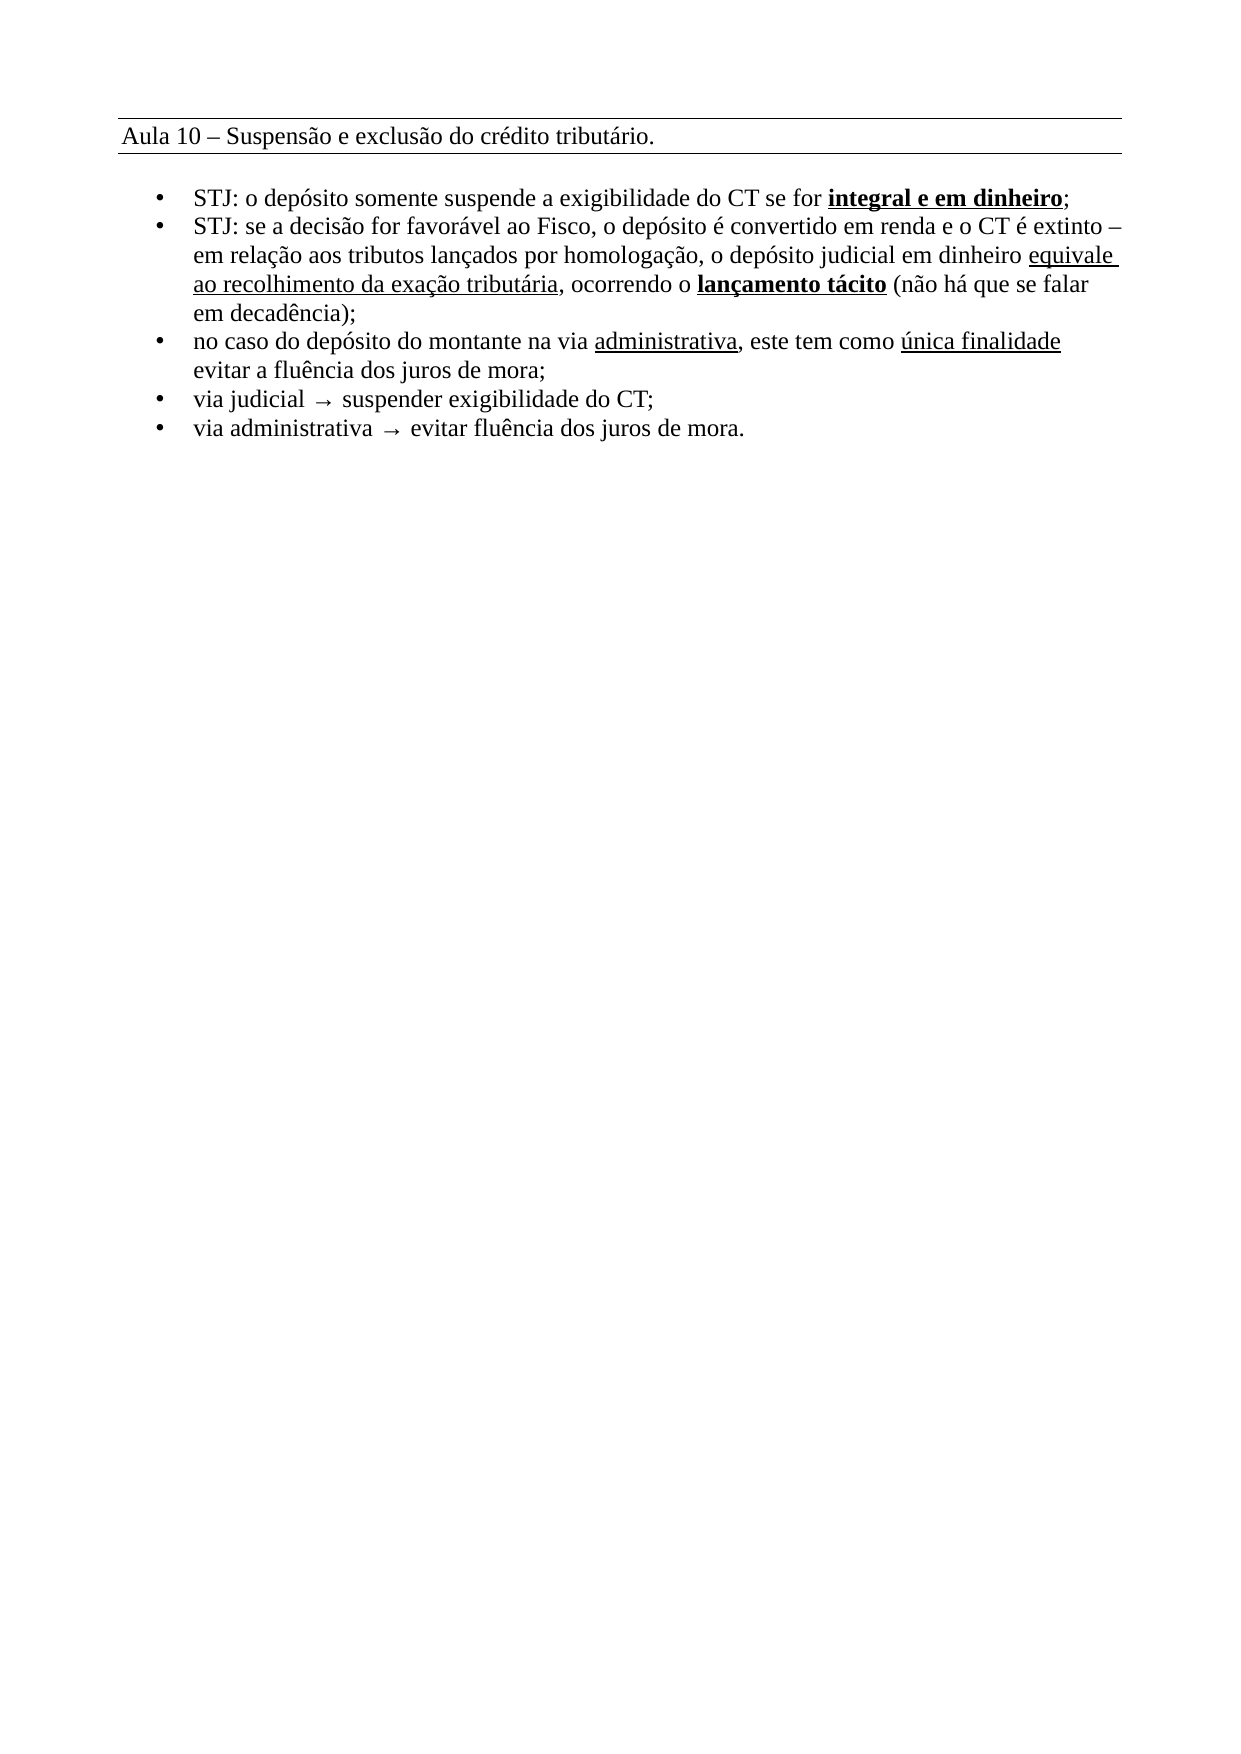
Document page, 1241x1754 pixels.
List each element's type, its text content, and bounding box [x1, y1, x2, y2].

list via judicial → suspender exigibilidade do CT; [156, 384, 1122, 413]
list STJ: o depósito somente suspende a exigibilidade do CT se for integral e em dinheiro; [156, 183, 1122, 211]
list STJ: se a decisão for favorável ao Fisco, o depósito é convertido em renda e o CT é extinto – em relação aos tributos lançados por homologação, o depósito judicial em dinheiro equivale ao recolhimento da exação tributária, ocorrendo o lançamento tácito (não há que se falar em decadência); [156, 211, 1122, 326]
list no caso do depósito do montante na via administrativa, este tem como única finalidade evitar a fluência dos juros de mora; [156, 326, 1122, 384]
list via administrativa → evitar fluência dos juros de mora. [156, 413, 1122, 441]
